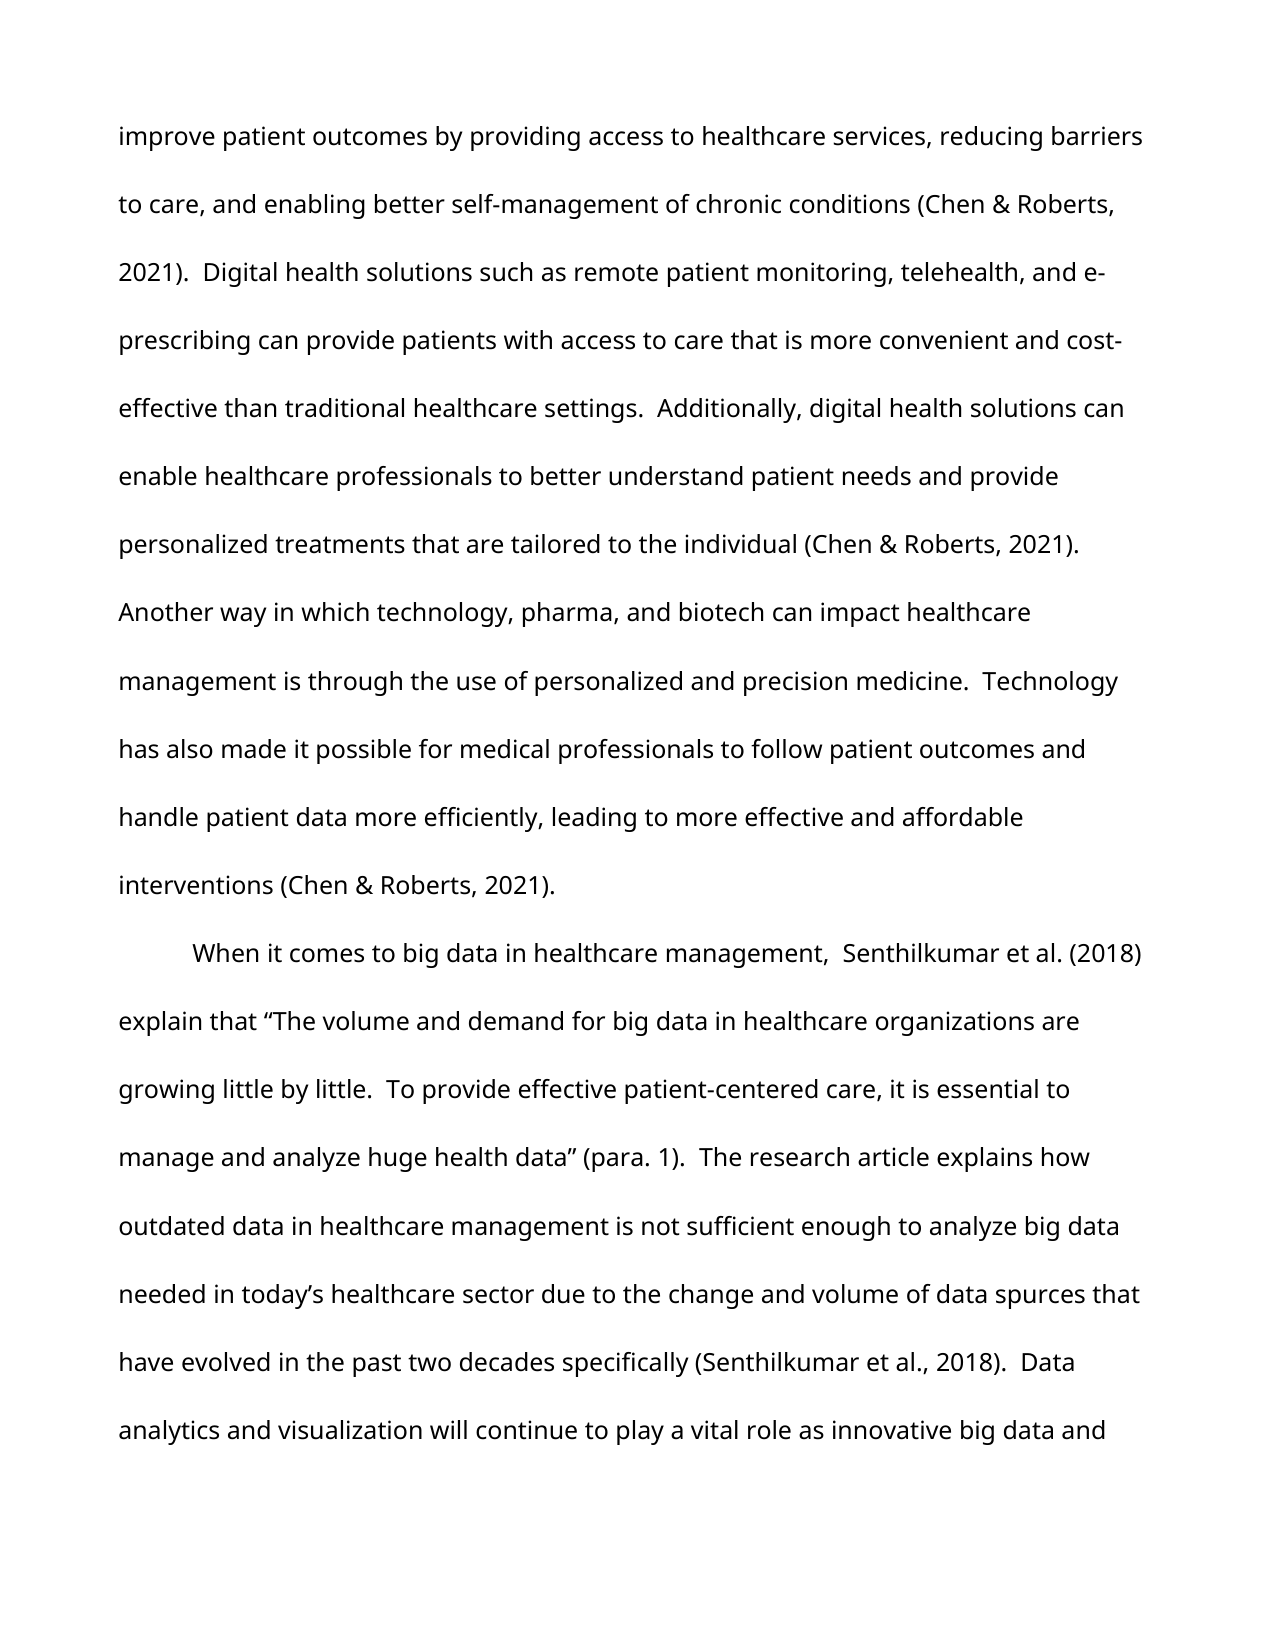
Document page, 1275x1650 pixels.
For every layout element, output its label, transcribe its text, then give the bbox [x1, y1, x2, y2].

text improve patient outcomes by providing access to healthcare services, reducing barriers to care, and enabling better self-management of chronic conditions (Chen & Roberts, 2021). Digital health solutions such as remote patient monitoring, telehealth, and e-prescribing can provide patients with access to care that is more convenient and cost-effective than traditional healthcare settings. Additionally, digital health solutions can enable healthcare professionals to better understand patient needs and provide personalized treatments that are tailored to the individual (Chen & Roberts, 2021). Another way in which technology, pharma, and biotech can impact healthcare management is through the use of personalized and precision medicine. Technology has also made it possible for medical professionals to follow patient outcomes and handle patient data more efficiently, leading to more effective and affordable interventions (Chen & Roberts, 2021). [118, 118, 1157, 902]
text When it comes to big data in healthcare management, Senthilkumar et al. (2018) explain that “The volume and demand for big data in healthcare organizations are growing little by little. To provide effective patient-centered care, it is essential to manage and analyze huge health data” (para. 1). The research article explains how outdated data in healthcare management is not sufficient enough to analyze big data needed in today’s healthcare sector due to the change and volume of data spurces that have evolved in the past two decades specifically (Senthilkumar et al., 2018). Data analytics and visualization will continue to play a vital role as innovative big data and [118, 936, 1157, 1447]
